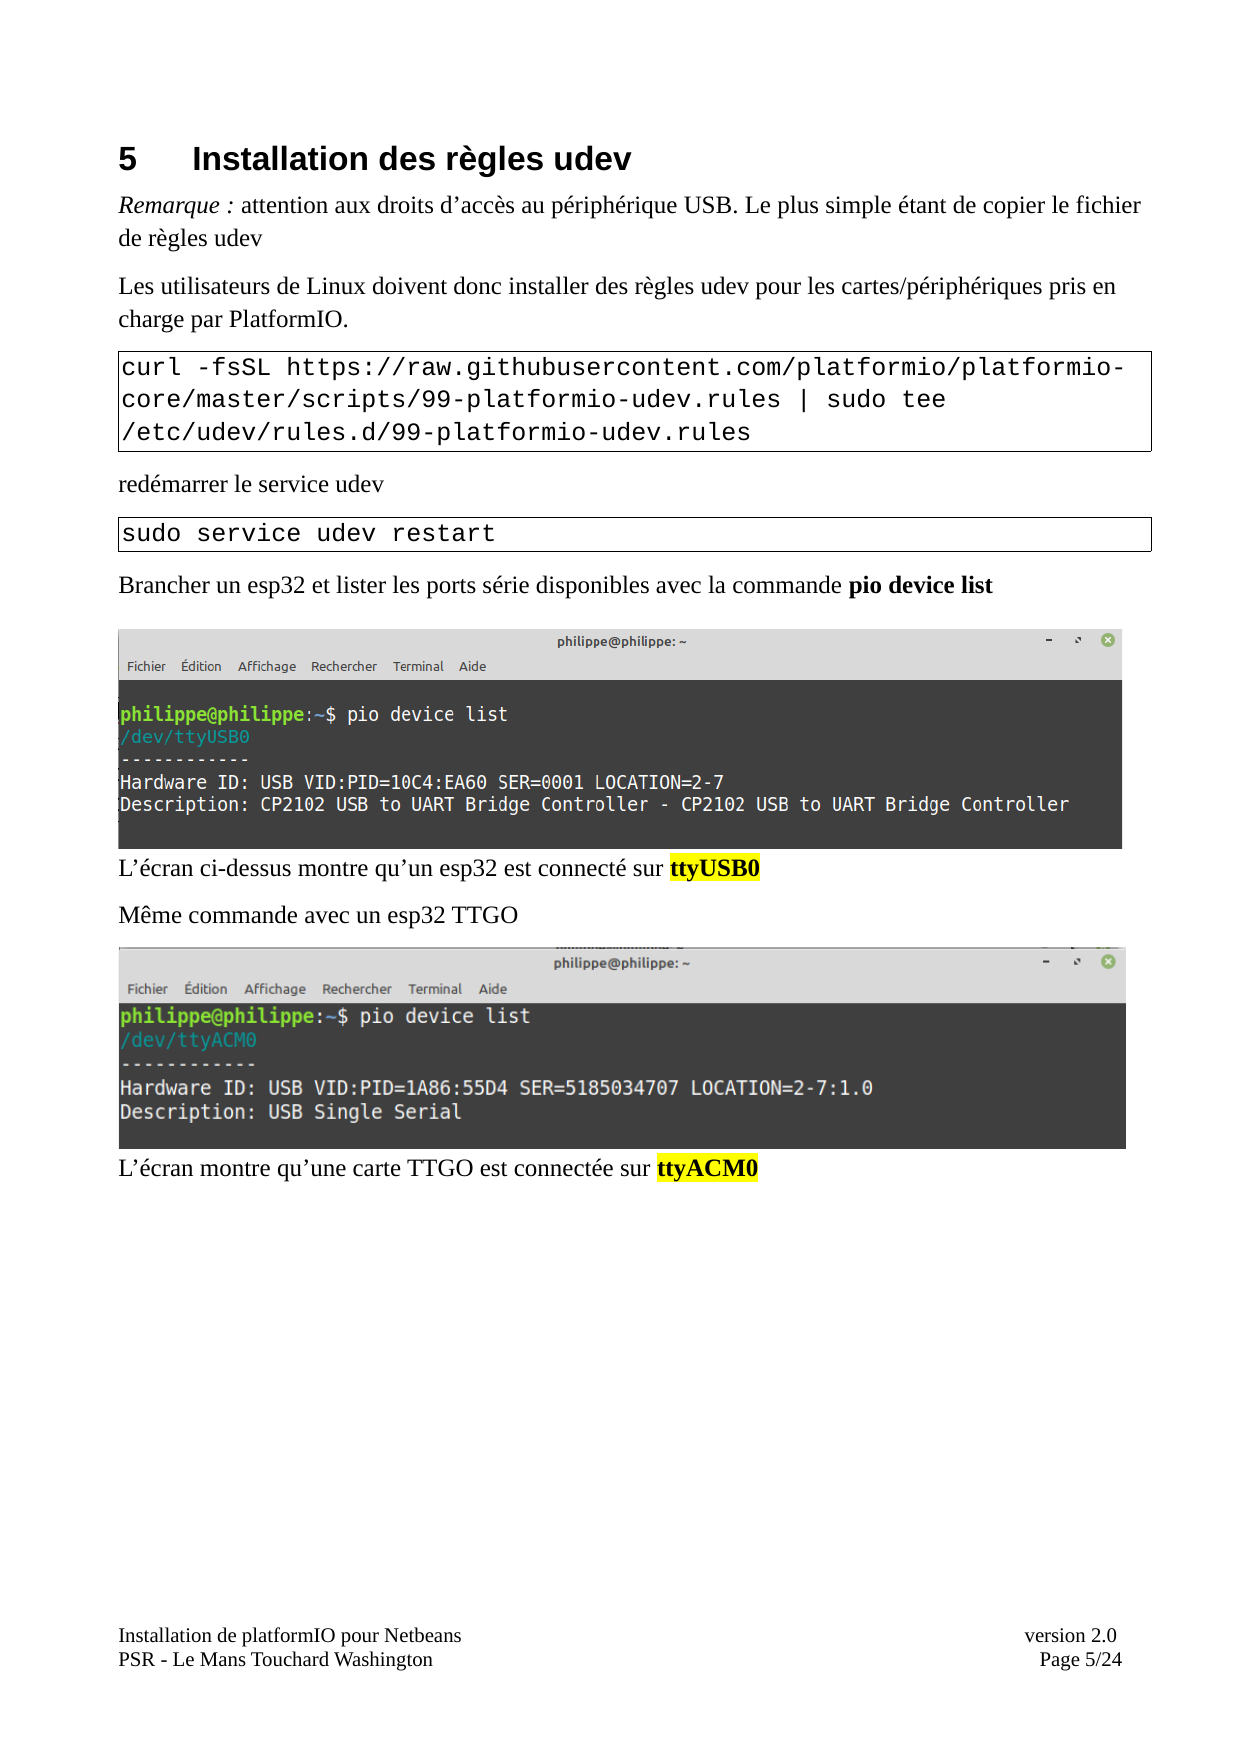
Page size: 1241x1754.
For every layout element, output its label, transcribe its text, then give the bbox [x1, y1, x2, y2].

picture [118, 947, 1126, 1149]
text redémarrer le service udev [118, 469, 1151, 498]
text Brancher un esp32 et lister les ports série disponibles avec la commande pio device list [118, 570, 1151, 599]
text sudo service udev restart [119, 518, 1151, 551]
text curl -fsSL https://raw.githubusercontent.com/platformio/platformio-core/master/scripts/99-platformio-udev.rules | sudo tee /etc/udev/rules.d/99-platformio-udev.rules [119, 352, 1151, 451]
text Remarque : attention aux droits d’accès au périphérique USB. Le plus simple étant de copier le fichier de règles udev [118, 190, 1151, 252]
text Les utilisateurs de Linux doivent donc installer des règles udev pour les cartes/périphériques pris en charge par PlatformIO. [118, 271, 1151, 332]
subtitle Installation des règles udev [118, 139, 1151, 178]
text Même commande avec un esp32 TTGO [118, 900, 1151, 929]
picture [118, 629, 1123, 849]
text L’écran montre qu’une carte TTGO est connectée sur ttyACM0 [118, 948, 1151, 1182]
text L’écran ci-dessus montre qu’un esp32 est connecté sur ttyUSB0 [118, 618, 1151, 881]
